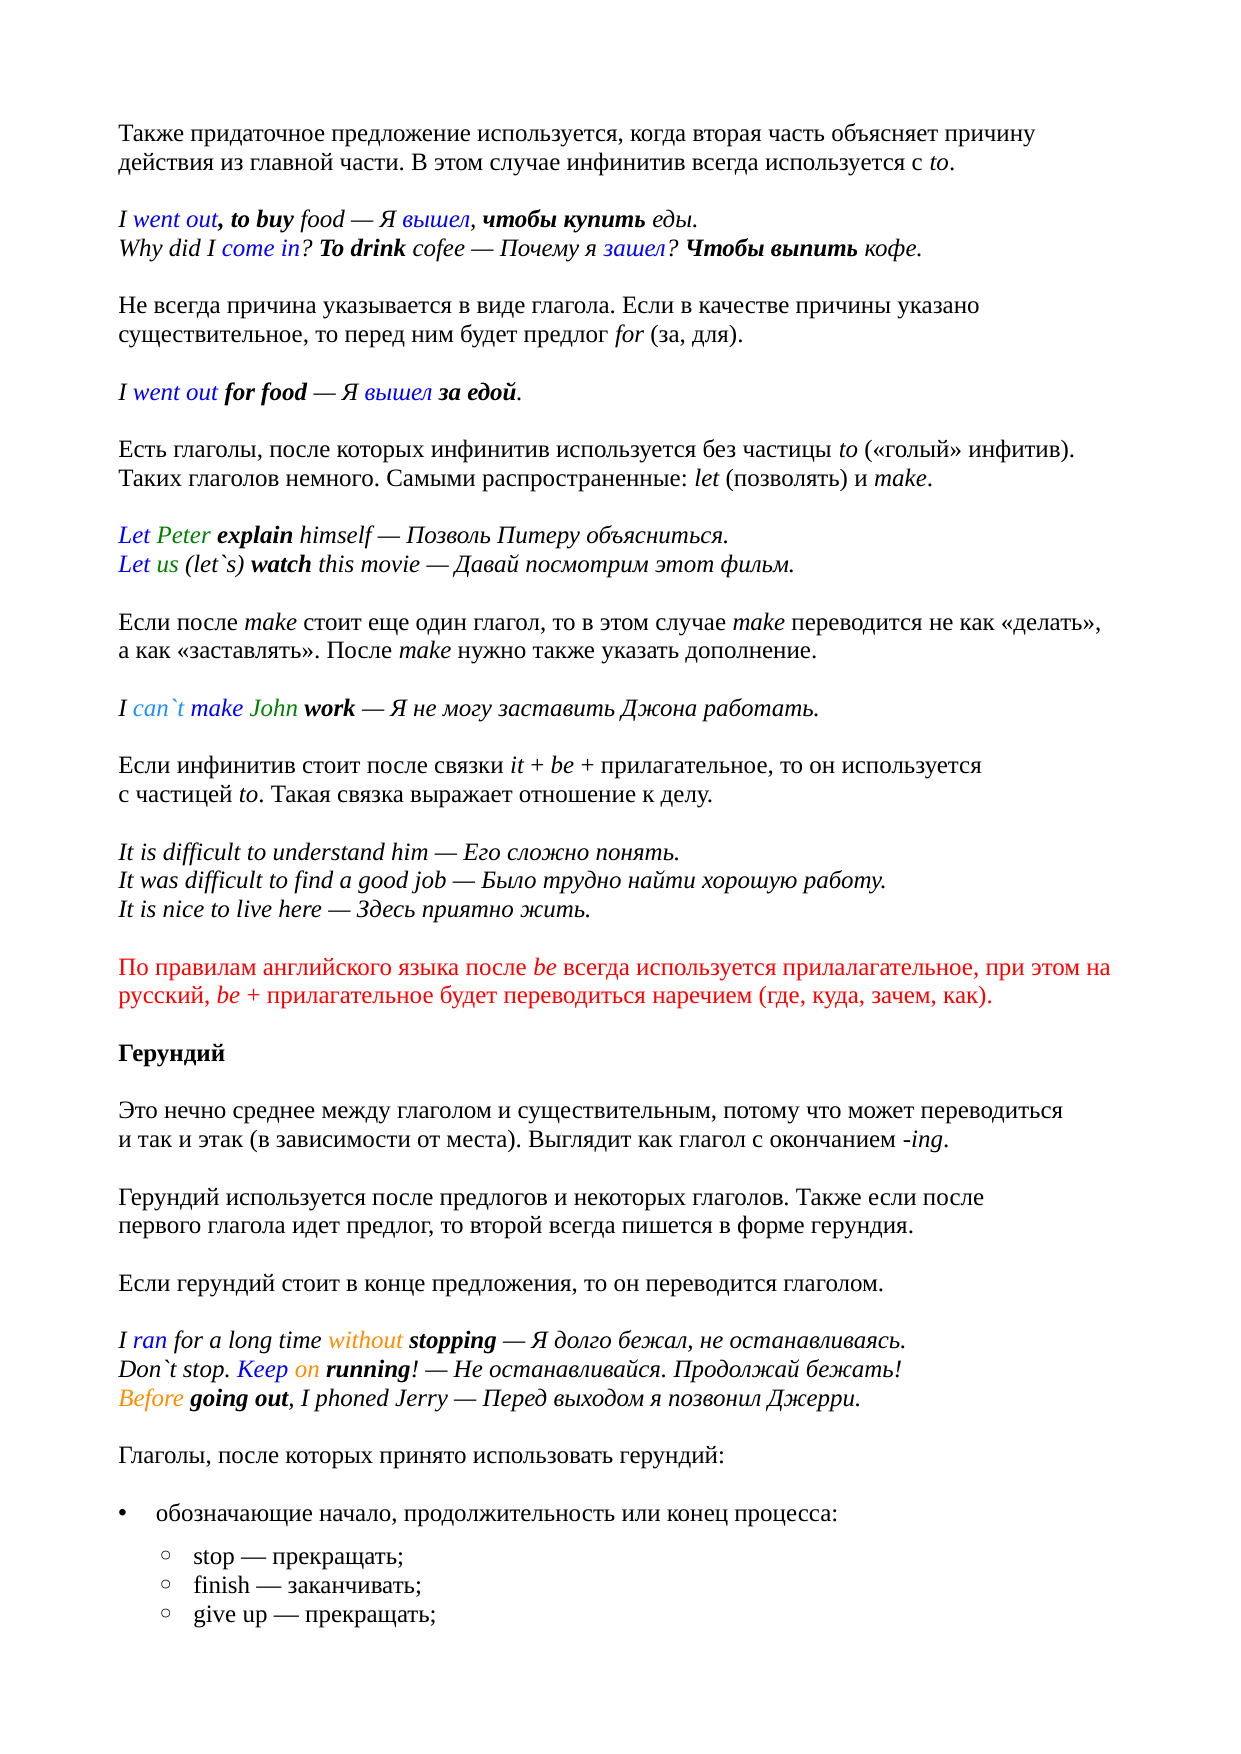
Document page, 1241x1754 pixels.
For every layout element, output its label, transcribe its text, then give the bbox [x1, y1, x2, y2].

text Не всегда причина указывается в виде глагола. Если в качестве причины указано существительное, то перед ним будет предлог for (за, для). [118, 291, 1122, 348]
text Если герундий стоит в конце предложения, то он переводится глаголом. [118, 1268, 1122, 1297]
list finish — заканчивать; [156, 1570, 1122, 1599]
text Есть глаголы, после которых инфинитив используется без частицы to («голый» инфитив). Таких глаголов немного. Самыми распространенные: let (позволять) и make. [118, 434, 1122, 492]
text It is difficult to understand him — Его сложно понять. [118, 837, 1122, 866]
text Также придаточное предложение используется, когда вторая часть объясняет причину действия из главной части. В этом случае инфинитив всегда используется с to. [118, 118, 1122, 176]
text Герундий [118, 1038, 1122, 1067]
text I can`t make John work — Я не могу заставить Джона работать. [118, 693, 1122, 722]
text I went out for food — Я вышел за едой. [118, 377, 1122, 406]
list stop — прекращать; [156, 1541, 1122, 1570]
text с частицей to. Такая связка выражает отношение к делу. [118, 779, 1122, 808]
text первого глагола идет предлог, то второй всегда пишется в форме герундия. [118, 1211, 1122, 1239]
text It is nice to live here — Здесь приятно жить. [118, 894, 1122, 923]
text Why did I come in? To drink cofee — Почему я зашел? Чтобы выпить кофе. [118, 233, 1122, 262]
text Если инфинитив стоит после связки it + be + прилагательное, то он используется [118, 751, 1122, 779]
text Let Peter explain himself — Позволь Питеру объясниться. [118, 521, 1122, 549]
text Если после make стоит еще один глагол, то в этом случае make переводится не как «делать», [118, 607, 1122, 636]
text а как «заставлять». После make нужно также указать дополнение. [118, 636, 1122, 664]
text Let us (let`s) watch this movie — Давай посмотрим этот фильм. [118, 549, 1122, 578]
list обозначающие начало, продолжительность или конец процесса: [118, 1498, 1122, 1527]
text По правилам английского языка после be всегда используется прилалагательное, при этом на русский, be + прилагательное будет переводиться наречием (где, куда, зачем, как). [118, 952, 1122, 1009]
list give up — прекращать; [156, 1599, 1122, 1627]
text Before going out, I phoned Jerry — Перед выходом я позвонил Джерри. [118, 1383, 1122, 1412]
text It was difficult to find a good job — Было трудно найти хорошую работу. [118, 866, 1122, 894]
text Don`t stop. Keep on running! — Не останавливайся. Продолжай бежать! [118, 1354, 1122, 1383]
text Глаголы, после которых принято использовать герундий: [118, 1441, 1122, 1469]
text I went out, to buy food — Я вышел, чтобы купить еды. [118, 204, 1122, 233]
text I ran for a long time without stopping — Я долго бежал, не останавливаясь. [118, 1326, 1122, 1354]
text и так и этак (в зависимости от места). Выглядит как глагол c окончанием -ing. [118, 1124, 1122, 1153]
text Герундий используется после предлогов и некоторых глаголов. Также если после [118, 1182, 1122, 1211]
text Это нечно среднее между глаголом и существительным, потому что может переводиться [118, 1096, 1122, 1124]
